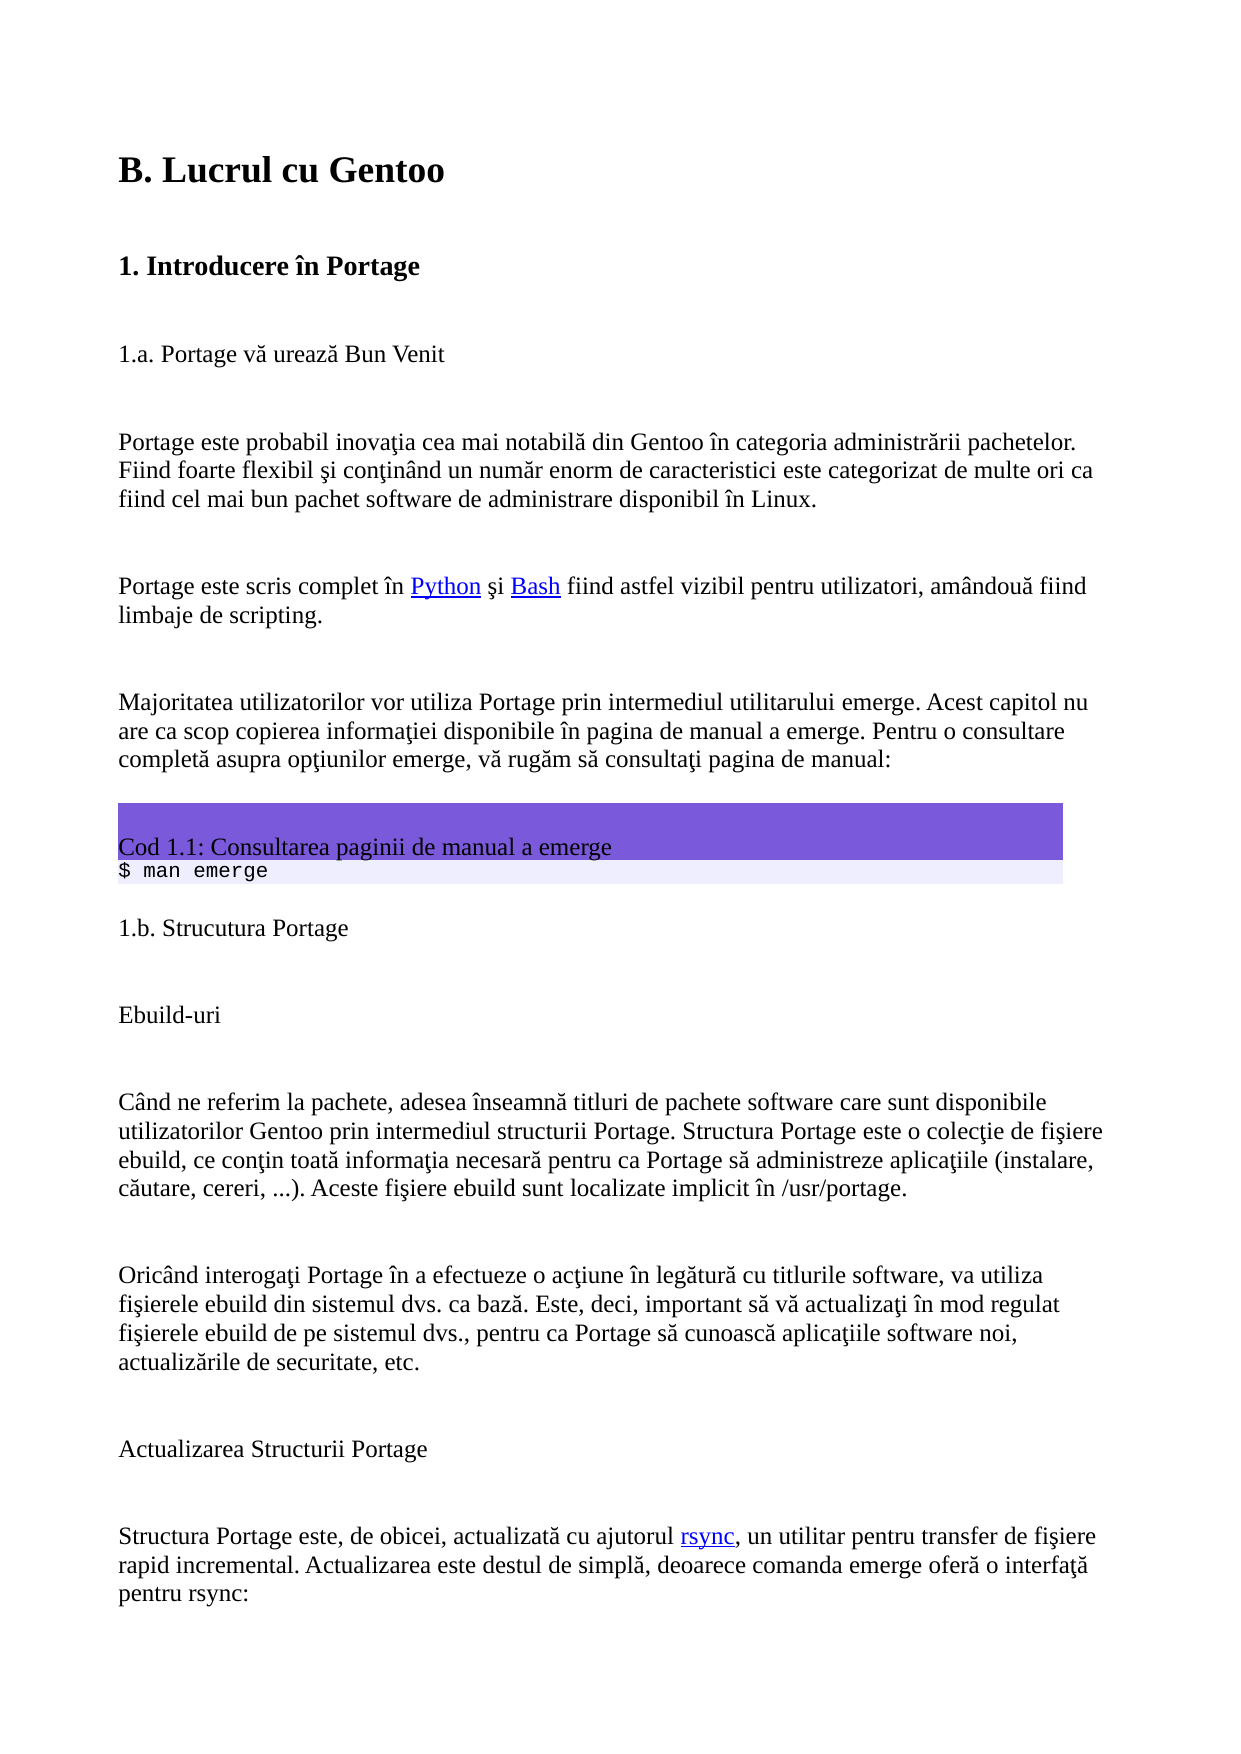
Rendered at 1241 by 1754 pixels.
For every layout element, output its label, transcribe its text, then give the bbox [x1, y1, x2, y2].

text Actualizarea Structurii Portage [118, 1434, 1122, 1463]
text Majoritatea utilizatorilor vor utiliza Portage prin intermediul utilitarului emerge. Acest capitol nu are ca scop copierea informaţiei disponibile în pagina de manual a emerge. Pentru o consultare completă asupra opţiunilor emerge, vă rugăm să consultaţi pagina de manual: [118, 687, 1122, 773]
text Când ne referim la pachete, adesea înseamnă titluri de pachete software care sunt disponibile utilizatorilor Gentoo prin intermediul structurii Portage. Structura Portage este o colecţie de fişiere ebuild, ce conţin toată informaţia necesară pentru ca Portage să administreze aplicaţiile (instalare, căutare, cereri, ...). Aceste fişiere ebuild sunt localizate implicit în /usr/portage. [118, 1087, 1122, 1202]
subtitle 1. Introducere în Portage [118, 249, 1122, 281]
subtitle B. Lucrul cu Gentoo [118, 147, 1122, 190]
text Ebuild-uri [118, 1000, 1122, 1029]
table_header Cod 1.1: Consultarea paginii de manual a emerge [118, 803, 1063, 860]
text Portage este scris complet în Python şi Bash fiind astfel vizibil pentru utilizatori, amândouă fiind limbaje de scripting. [118, 571, 1122, 629]
text 1.a. Portage vă urează Bun Venit [118, 339, 1122, 368]
text Portage este probabil inovaţia cea mai notabilă din Gentoo în categoria administrării pachetelor. Fiind foarte flexibil şi conţinând un număr enorm de caracteristici este categorizat de multe ori ca fiind cel mai bun pachet software de administrare disponibil în Linux. [118, 427, 1122, 513]
text 1.b. Strucutura Portage [118, 913, 1122, 942]
text Oricând interogaţi Portage în a efectueze o acţiune în legătură cu titlurile software, va utiliza fişierele ebuild din sistemul dvs. ca bază. Este, deci, important să vă actualizaţi în mod regulat fişierele ebuild de pe sistemul dvs., pentru ca Portage să cunoască aplicaţiile software noi, actualizările de securitate, etc. [118, 1261, 1122, 1376]
text Structura Portage este, de obicei, actualizată cu ajutorul rsync, un utilitar pentru transfer de fişiere rapid incremental. Actualizarea este destul de simplă, deoarece comanda emerge oferă o interfaţă pentru rsync: [118, 1521, 1122, 1607]
table_cell $ man emerge [118, 860, 1063, 884]
